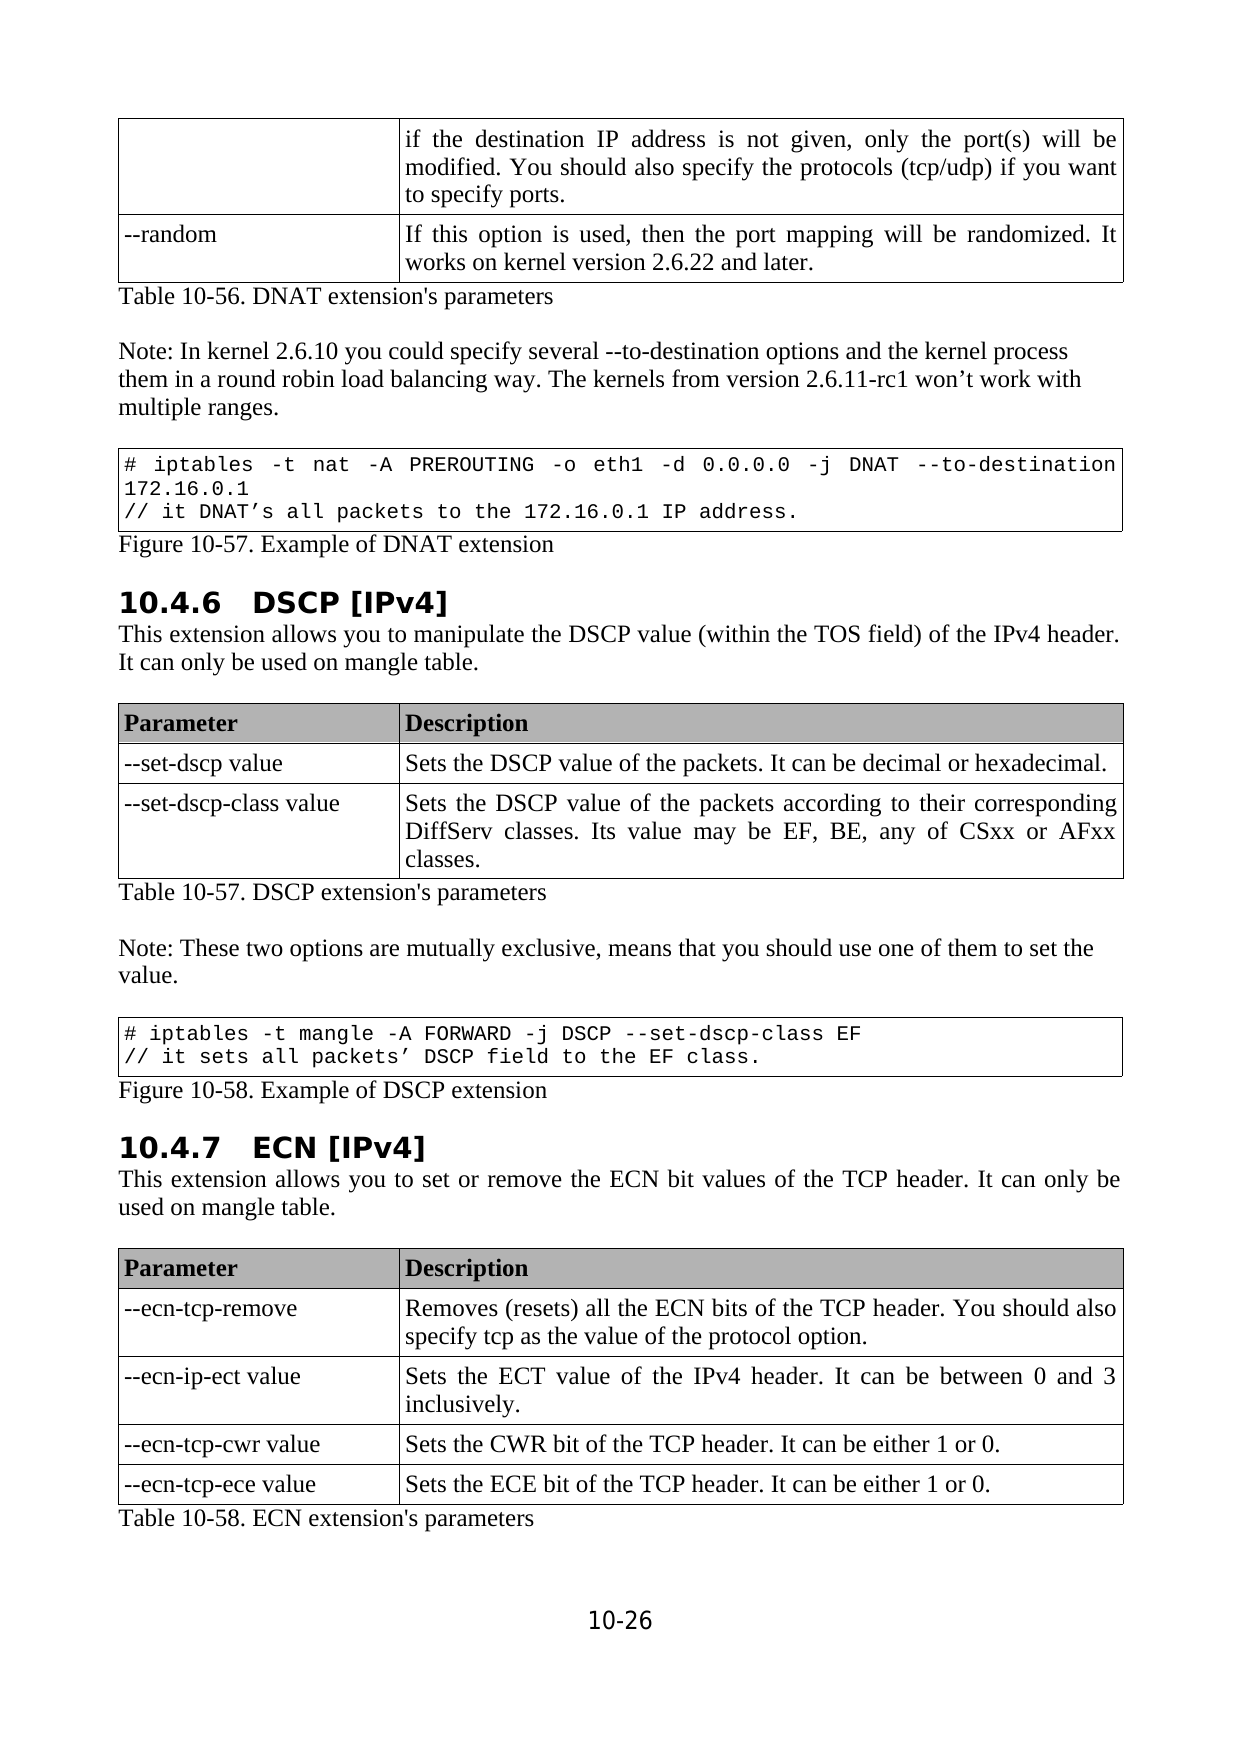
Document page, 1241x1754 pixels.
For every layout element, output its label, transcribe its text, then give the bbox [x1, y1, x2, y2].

table_cell --ecn-ip-ect value [119, 1357, 399, 1423]
table_cell --ecn-tcp-cwr value [119, 1425, 399, 1464]
text Note: These two options are mutually exclusive, means that you should use one of them to set the value. [118, 934, 1122, 989]
table_cell if the destination IP address is not given, only the port(s) will be modified. You should also specify the protocols (tcp/udp) if you want to specify ports. [400, 119, 1123, 214]
table_header # iptables -t nat -A PREROUTING -o eth1 -d 0.0.0.0 -j DNAT --to-destination 172.16.0.1 // it DNAT’s all packets to the 172.16.0.1 IP address. [119, 449, 1122, 531]
table_cell Sets the DSCP value of the packets according to their corresponding DiffServ classes. Its value may be EF, BE, any of CSxx or AFxx classes. [400, 784, 1123, 878]
table_header Parameter [119, 1249, 399, 1288]
table_cell --ecn-tcp-remove [119, 1289, 399, 1356]
text 10.4.6 DSCP [IPv4] [118, 586, 1122, 620]
text Table 10-57. DSCP extension's parameters [118, 879, 1122, 906]
table_cell --set-dscp-class value [119, 784, 399, 878]
table_cell If this option is used, then the port mapping will be randomized. It works on kernel version 2.6.22 and later. [400, 215, 1123, 282]
text This extension allows you to set or remove the ECN bit values of the TCP header. It can only be used on mangle table. [118, 1165, 1122, 1221]
text Figure 10-58. Example of DSCP extension [118, 1077, 1122, 1103]
table_header Description [400, 1249, 1123, 1288]
table_cell Sets the CWR bit of the TCP header. It can be either 1 or 0. [400, 1425, 1123, 1464]
table_cell Removes (resets) all the ECN bits of the TCP header. You should also specify tcp as the value of the protocol option. [400, 1289, 1123, 1356]
table_cell --set-dscp value [119, 744, 399, 783]
text Figure 10-57. Example of DNAT extension [118, 532, 1122, 558]
text 10.4.7 ECN [IPv4] [118, 1131, 1122, 1165]
text Table 10-56. DNAT extension's parameters [118, 283, 1122, 309]
table_header Parameter [119, 704, 399, 742]
text Table 10-58. ECN extension's parameters [118, 1505, 1122, 1532]
text This extension allows you to manipulate the DSCP value (within the TOS field) of the IPv4 header. It can only be used on mangle table. [118, 620, 1122, 675]
table_header Description [400, 704, 1123, 742]
table_cell Sets the DSCP value of the packets. It can be decimal or hexadecimal. [400, 744, 1123, 783]
table_cell --ecn-tcp-ece value [119, 1465, 399, 1504]
table_header # iptables -t mangle -A FORWARD -j DSCP --set-dscp-class EF // it sets all packets’ DSCP field to the EF class. [119, 1018, 1122, 1076]
text Note: In kernel 2.6.10 you could specify several --to-destination options and the kernel process them in a round robin load balancing way. The kernels from version 2.6.11-rc1 won’t work with multiple ranges. [118, 337, 1122, 420]
table_cell --random [119, 215, 399, 282]
table_cell [119, 119, 399, 214]
table_cell Sets the ECE bit of the TCP header. It can be either 1 or 0. [400, 1465, 1123, 1504]
table_cell Sets the ECT value of the IPv4 header. It can be between 0 and 3 inclusively. [400, 1357, 1123, 1423]
